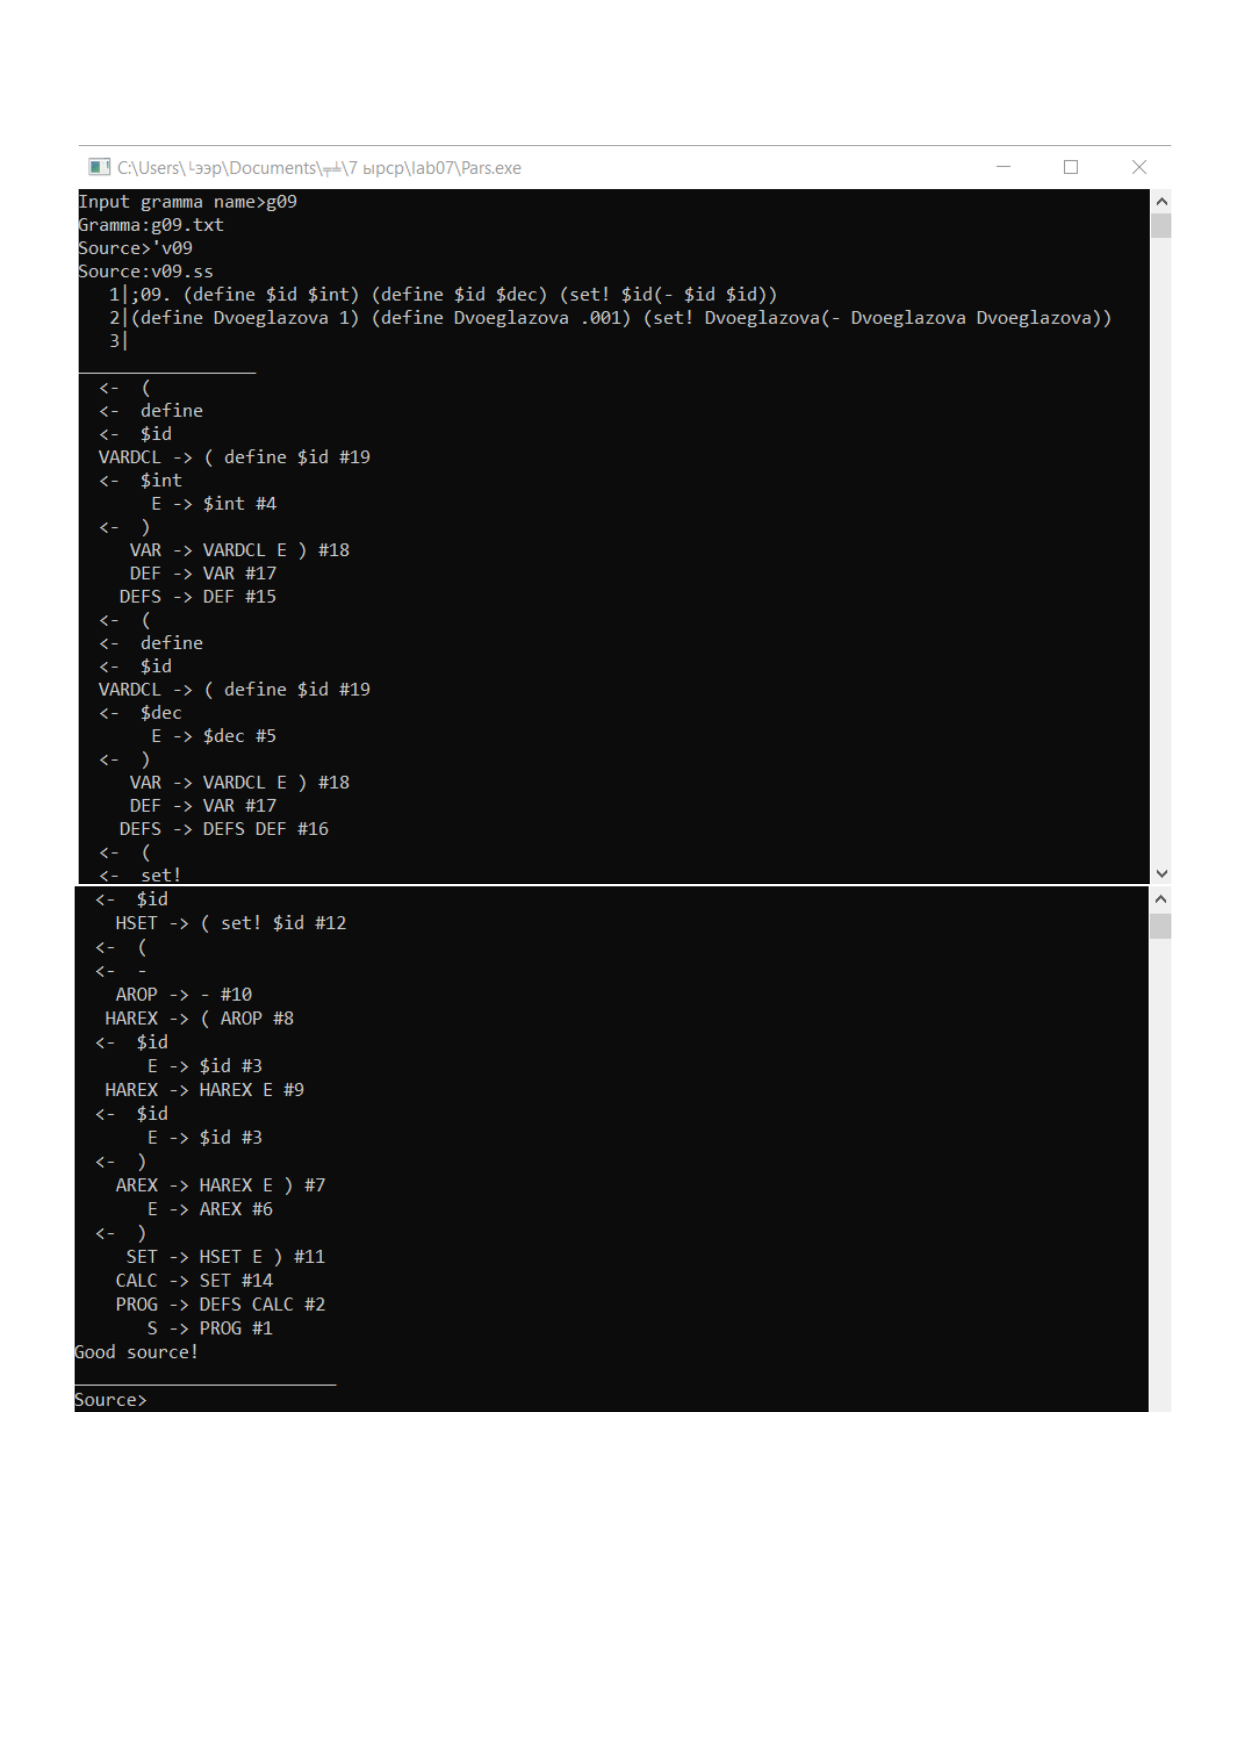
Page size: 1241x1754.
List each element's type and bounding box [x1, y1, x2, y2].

picture [74, 145, 1172, 1412]
